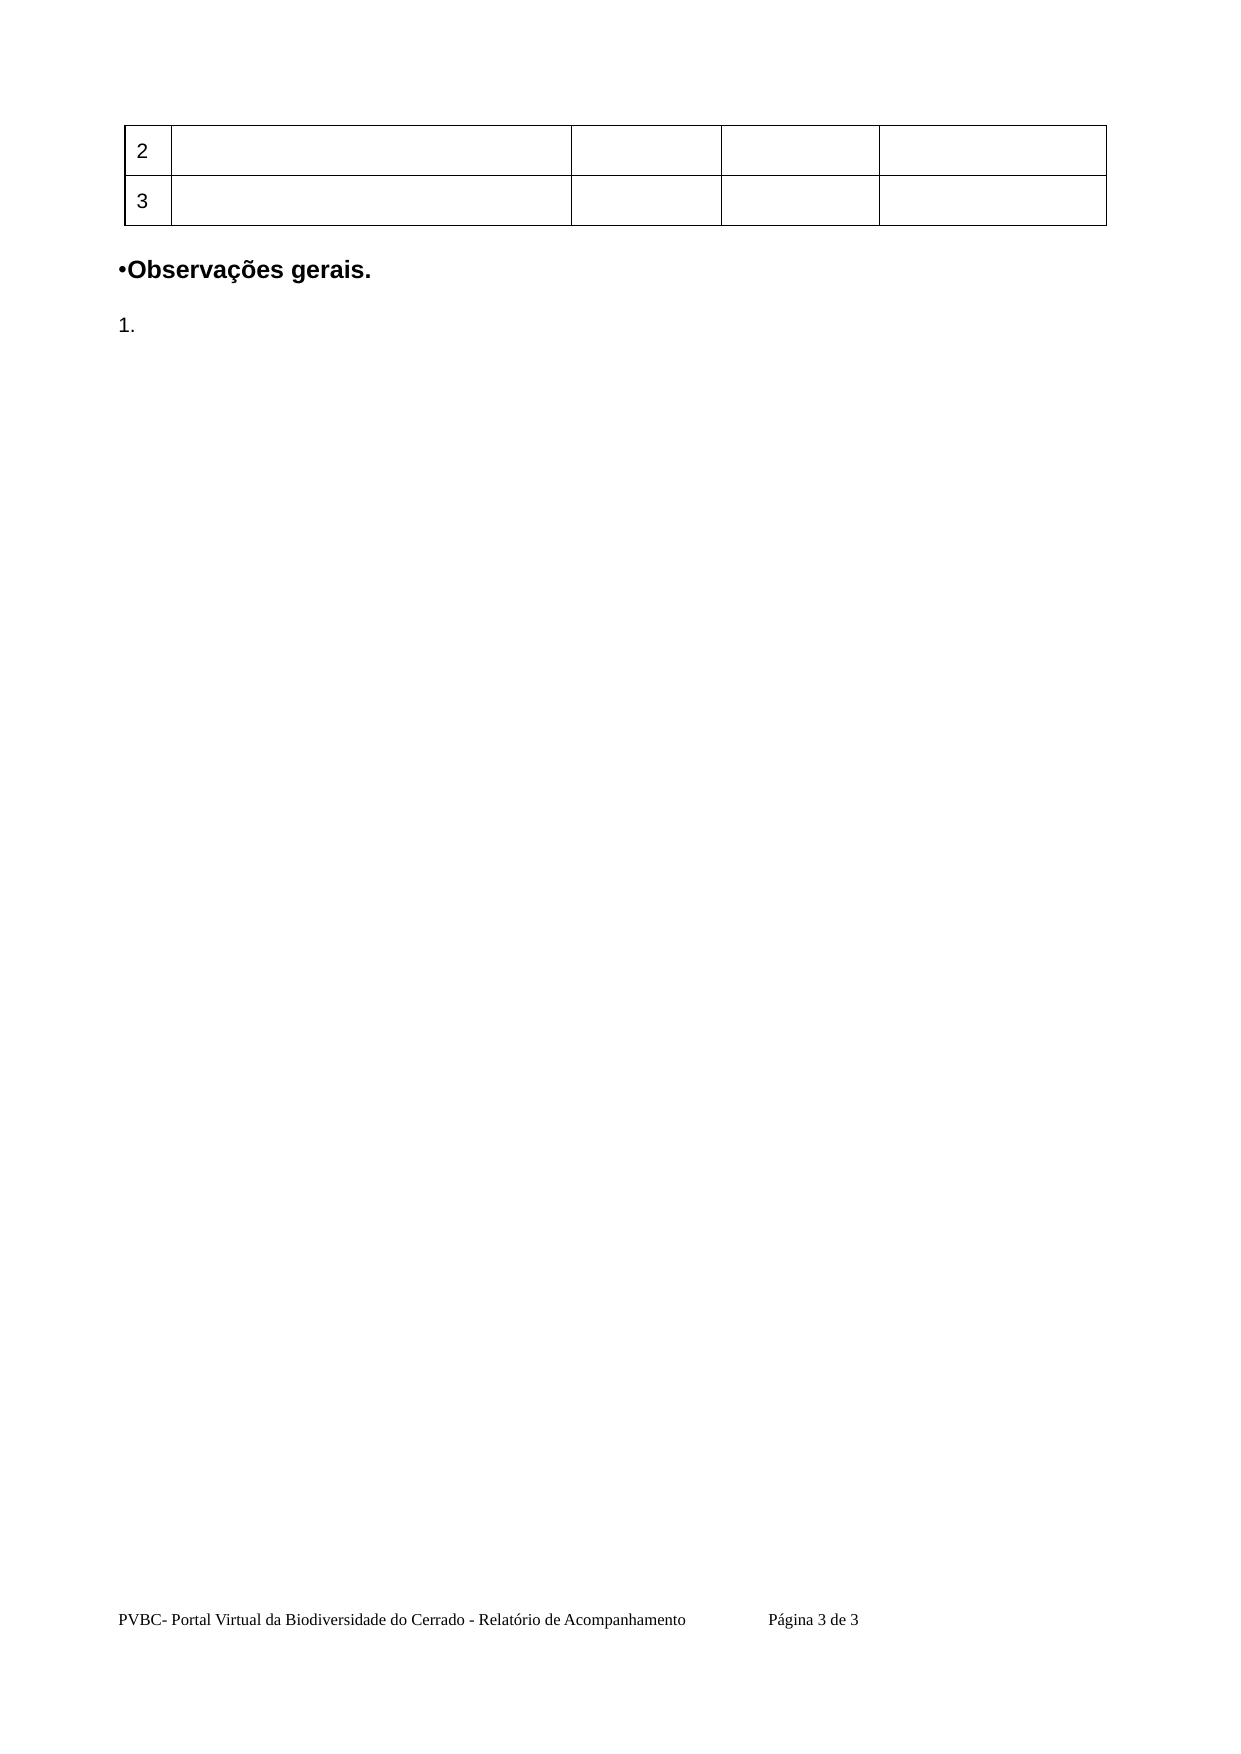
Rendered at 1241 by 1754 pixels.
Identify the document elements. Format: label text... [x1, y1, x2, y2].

list Observações gerais. [118, 255, 1122, 284]
table_cell 2 [126, 126, 171, 175]
table_cell [172, 126, 571, 175]
table_cell 3 [126, 176, 171, 225]
table_cell [722, 176, 879, 225]
table_cell [722, 126, 879, 175]
table_cell [880, 126, 1106, 175]
table_cell [572, 176, 721, 225]
table_cell [572, 126, 721, 175]
table_cell [880, 176, 1106, 225]
table_cell [172, 176, 571, 225]
